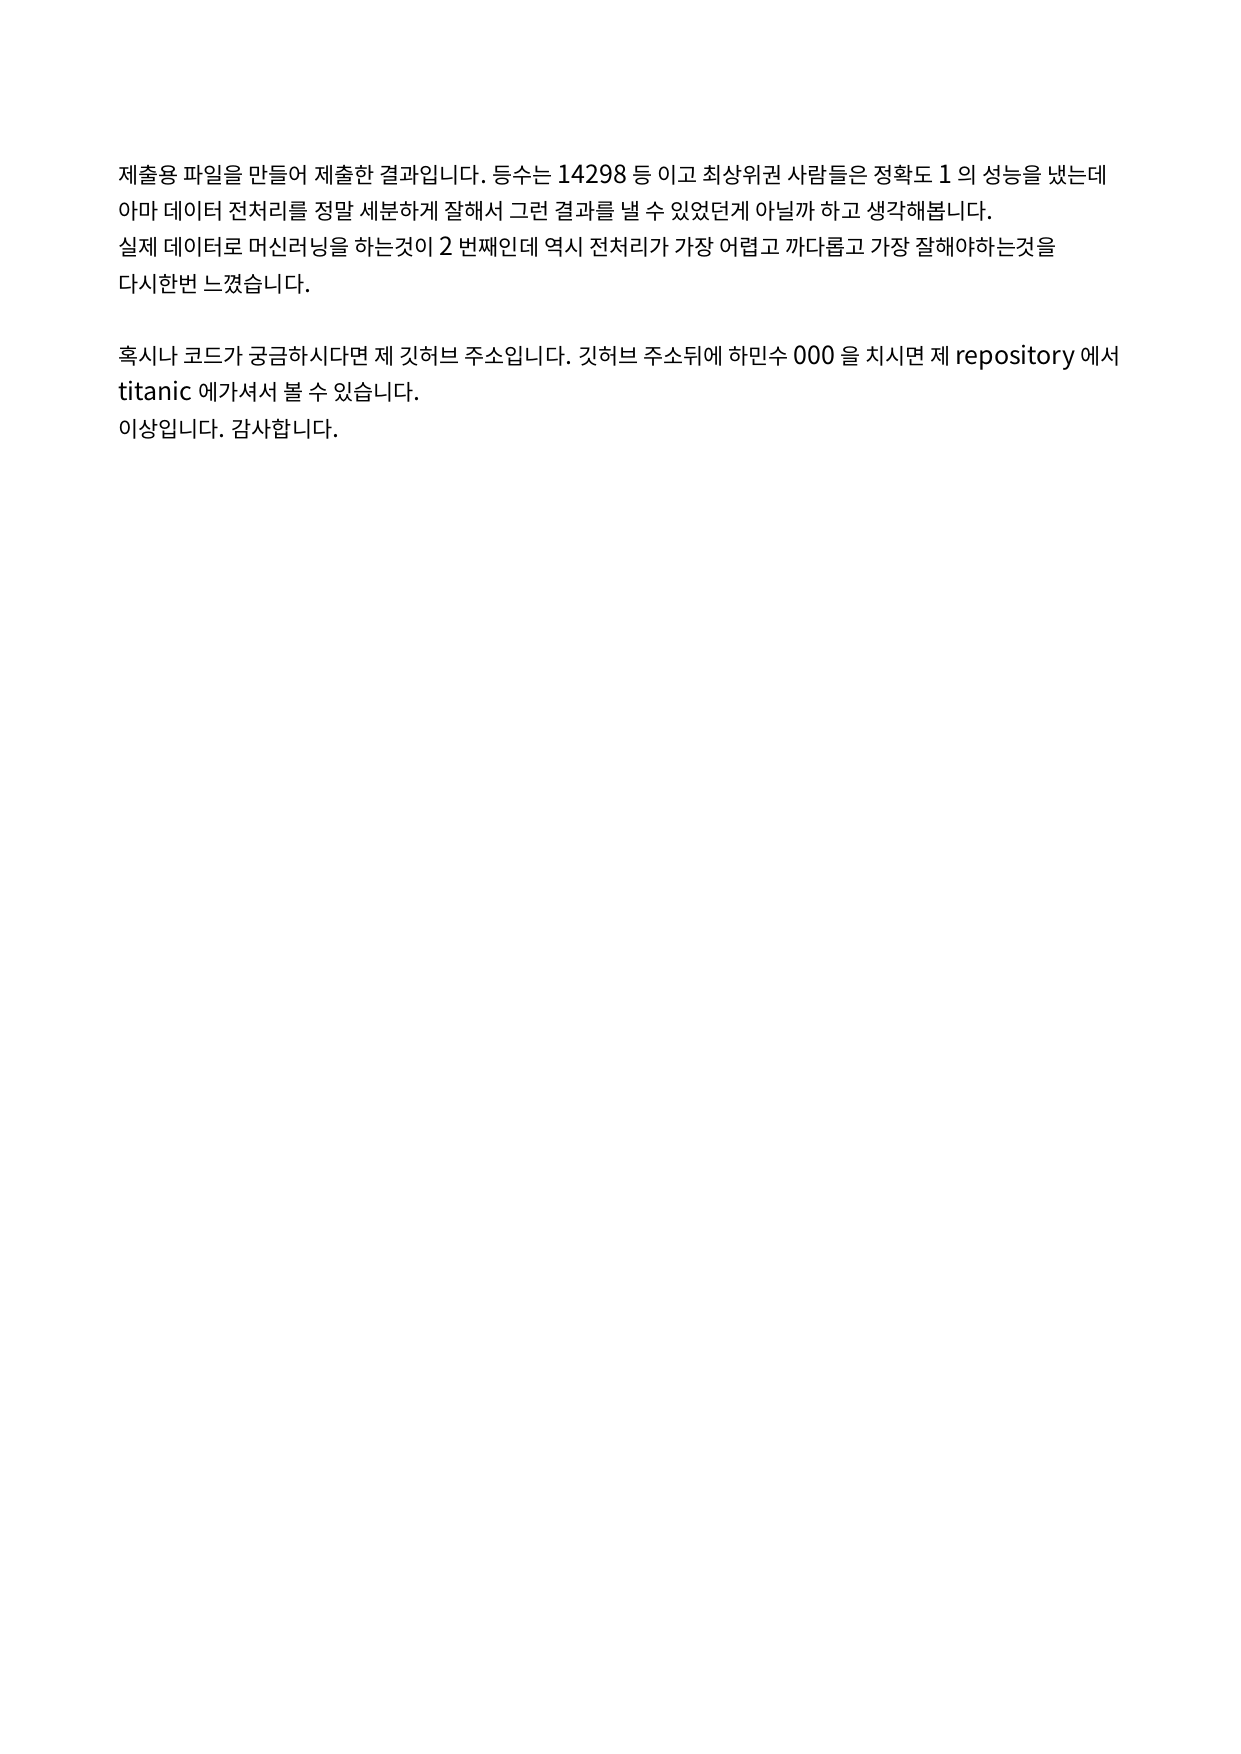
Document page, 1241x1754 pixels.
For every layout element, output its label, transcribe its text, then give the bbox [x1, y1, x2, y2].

text 혹시나 코드가 궁금하시다면 제 깃허브 주소입니다. 깃허브 주소뒤에 하민수000을 치시면 제 repository에서 titanic 에가셔서 볼 수 있습니다. [118, 336, 1122, 408]
text 실제 데이터로 머신러닝을 하는것이 2번째인데 역시 전처리가 가장 어렵고 까다롭고 가장 잘해야하는것을 다시한번 느꼈습니다. [118, 227, 1122, 299]
text 제출용 파일을 만들어 제출한 결과입니다. 등수는 14298등 이고 최상위권 사람들은 정확도 1의 성능을 냈는데 아마 데이터 전처리를 정말 세분하게 잘해서 그런 결과를 낼 수 있었던게 아닐까 하고 생각해봅니다. [118, 154, 1122, 227]
text 이상입니다. 감사합니다. [118, 408, 1122, 444]
